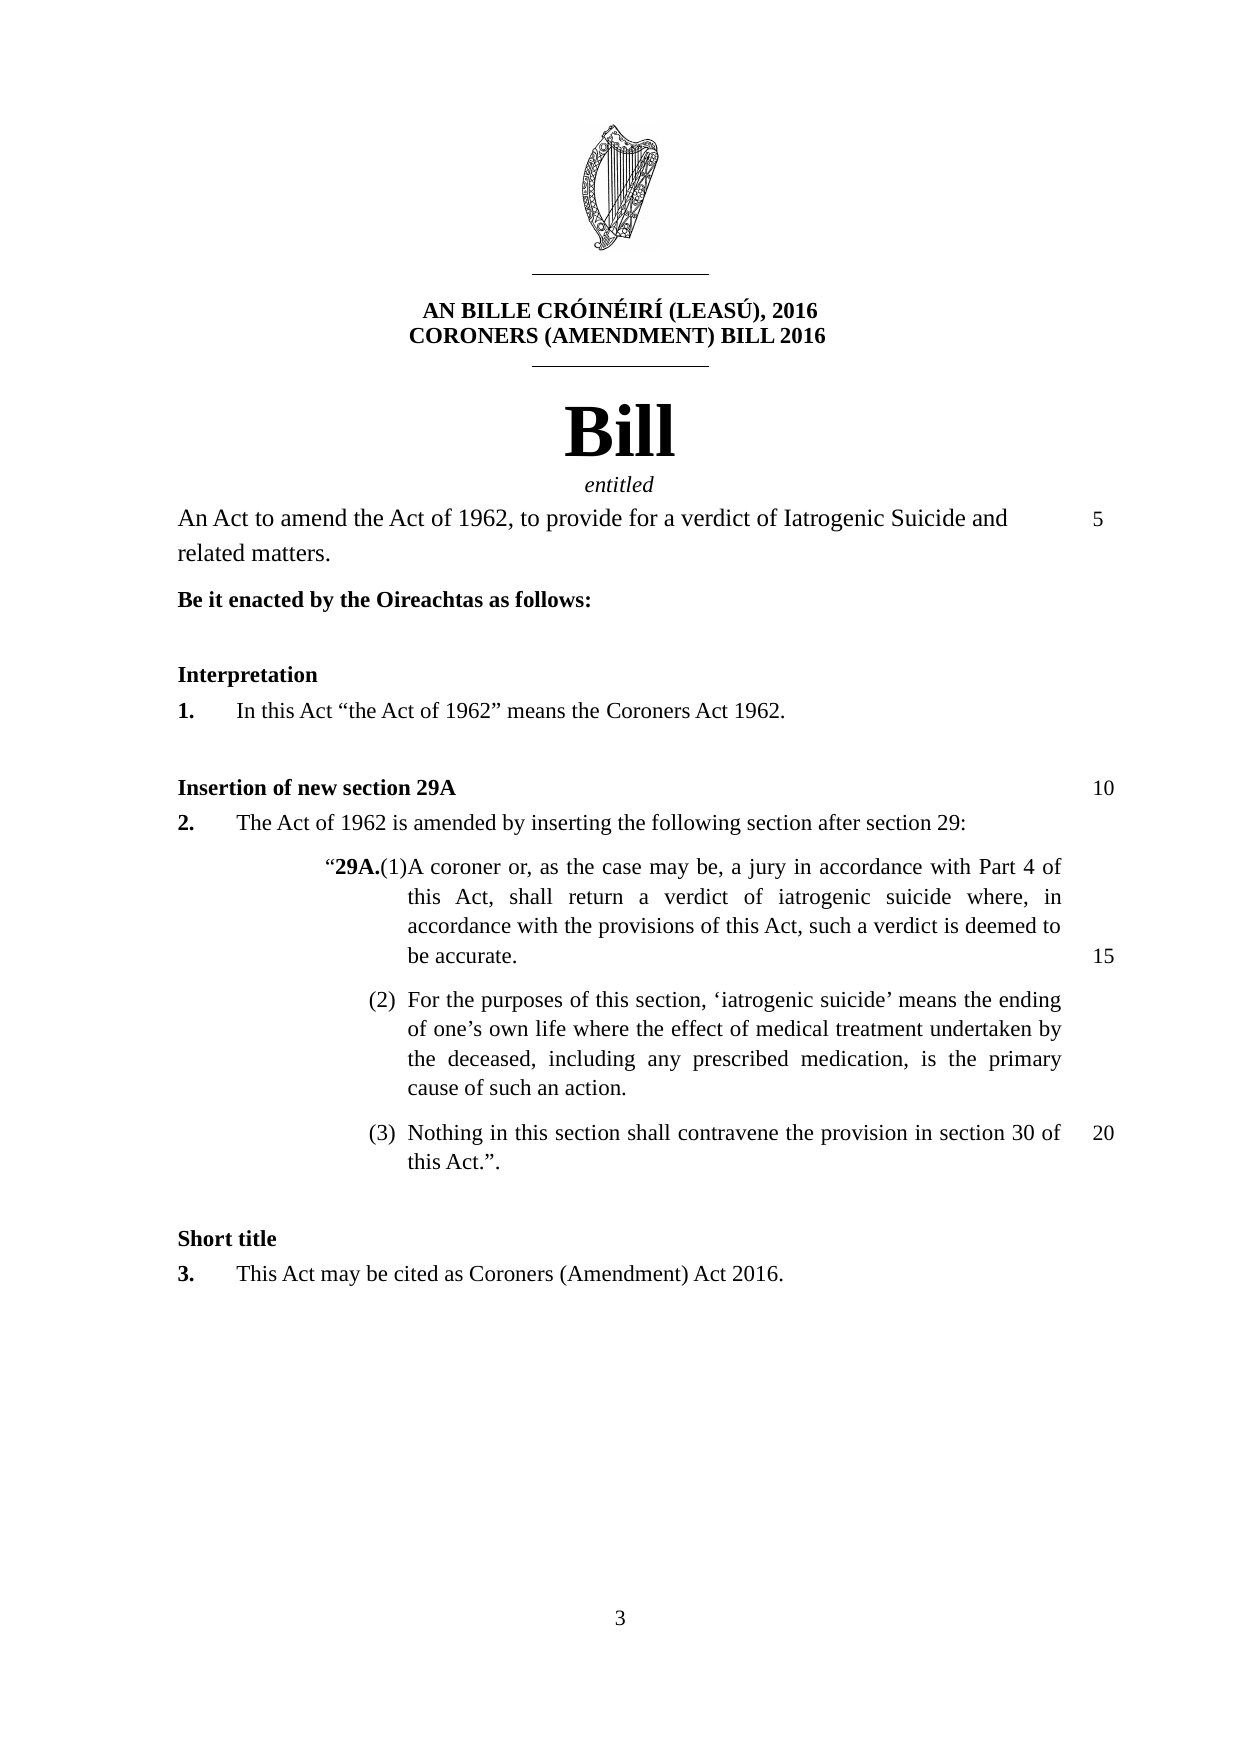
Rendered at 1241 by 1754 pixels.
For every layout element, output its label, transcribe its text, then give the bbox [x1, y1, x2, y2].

title AN BILLE CRÓINÉIRÍ (LEASÚ), 2016 [177, 297, 1063, 323]
text “29A.(1) A coroner or, as the case may be, a jury in accordance with Part 4 of this Act, shall return a verdict of iatrogenic suicide where, in accordance with the provisions of this Act, such a verdict is deemed to be accurate. [319, 851, 1063, 969]
title entitled [177, 472, 1063, 498]
text 1. In this Act “the Act of 1962” means the Coroners Act 1962. [177, 695, 1063, 724]
text 3. This Act may be cited as Coroners (Amendment) Act 2016. [177, 1258, 1063, 1288]
text 2. The Act of 1962 is amended by inserting the following section after section 29: [177, 807, 1063, 836]
text Short title [177, 1223, 1063, 1252]
text Be it enacted by the Oireachtas as follows: [177, 586, 1063, 612]
text (2) For the purposes of this section, ‘iatrogenic suicide’ means the ending of one’s own life where the effect of medical treatment undertaken by the deceased, including any prescribed medication, is the primary cause of such an action. [319, 984, 1063, 1102]
text Bill [177, 389, 1063, 472]
text Interpretation [177, 659, 1063, 689]
picture [295, 117, 945, 257]
title An Act to amend the Act of 1962, to provide for a verdict of Iatrogenic Suicide and related matters. [177, 498, 1063, 569]
text Insertion of new section 29A [177, 771, 1063, 801]
title Coroners (Amendment) Bill 2016 [177, 323, 1063, 348]
text (3) Nothing in this section shall contravene the provision in section 30 of this Act.”. [319, 1117, 1063, 1176]
